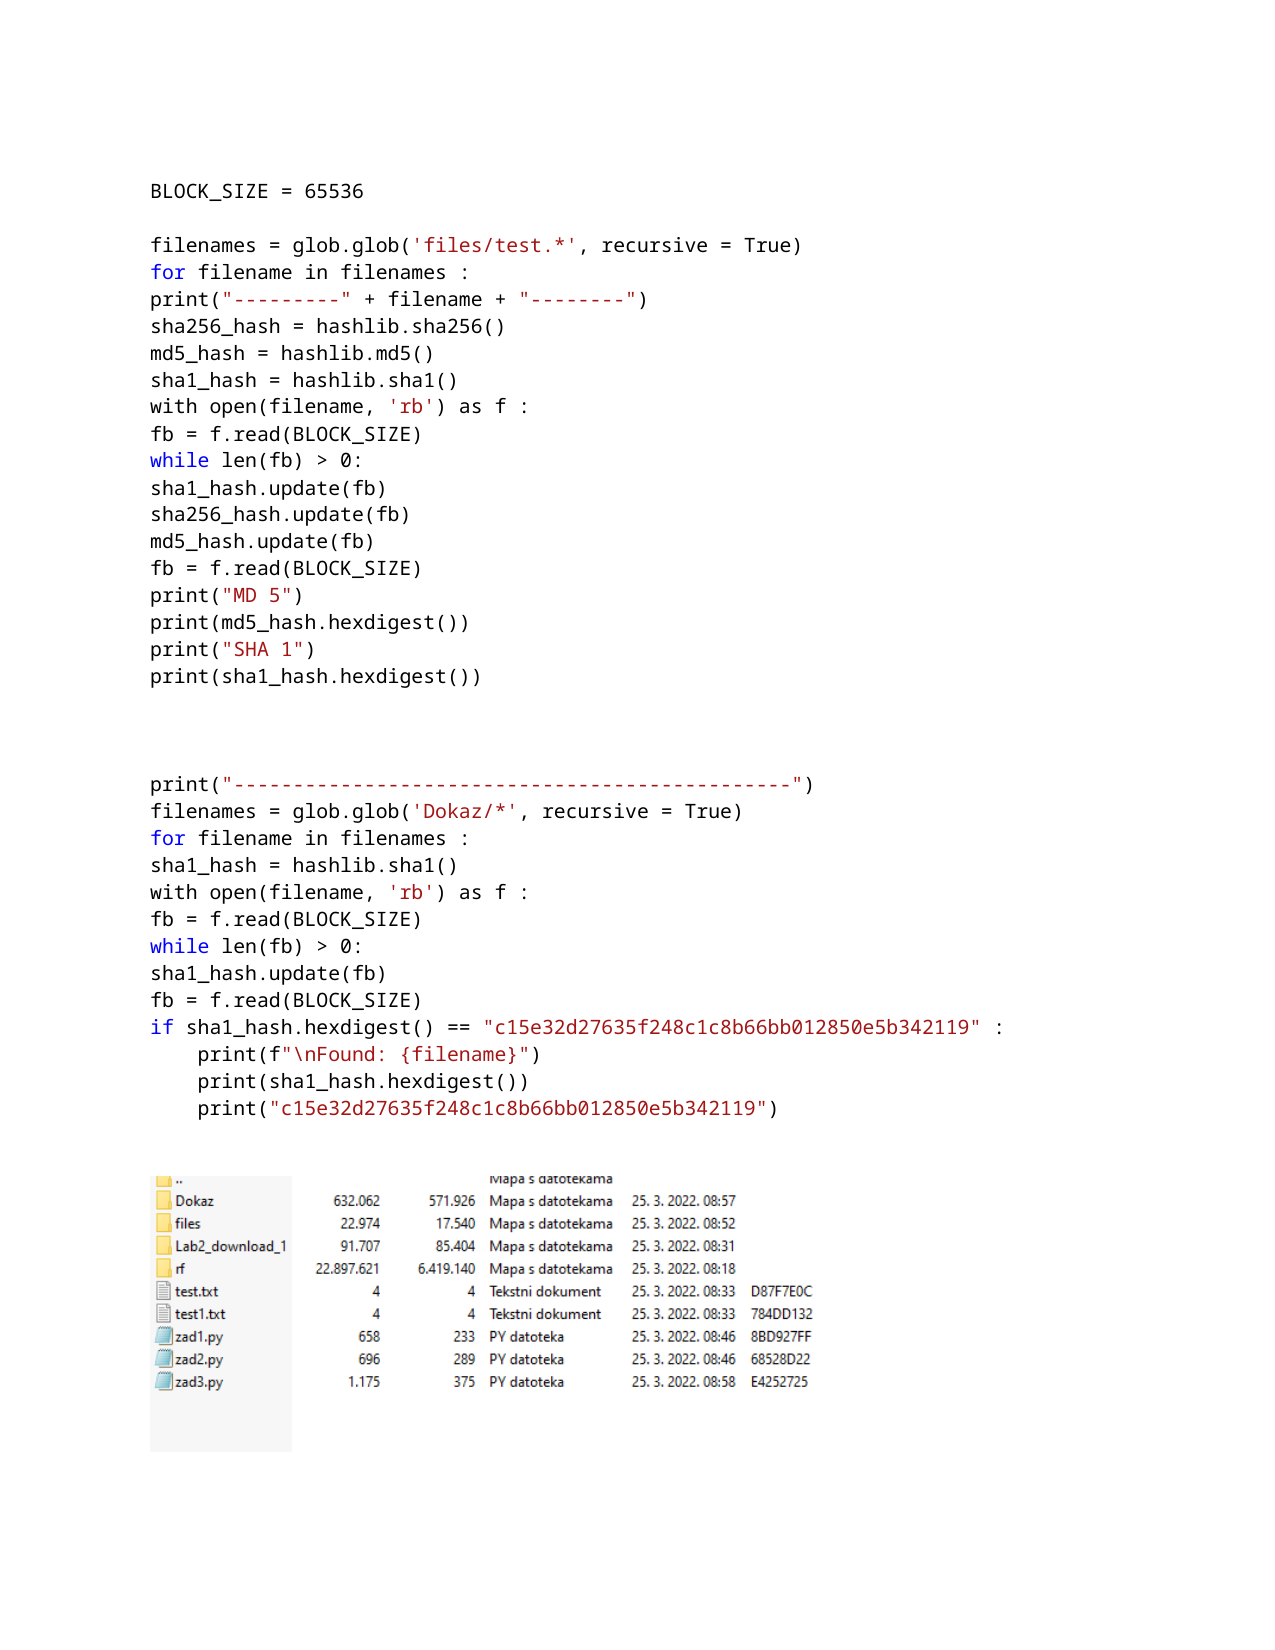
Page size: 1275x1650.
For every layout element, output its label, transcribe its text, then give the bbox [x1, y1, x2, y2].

text print("MD 5") [150, 582, 1125, 609]
text print("c15e32d27635f248c1c8b66bb012850e5b342119") [150, 1094, 1125, 1121]
text for filename in filenames : [150, 258, 1125, 285]
text print(md5_hash.hexdigest()) [150, 609, 1125, 636]
text while len(fb) > 0: [150, 932, 1125, 959]
text fb = f.read(BLOCK_SIZE) [150, 986, 1125, 1013]
text if sha1_hash.hexdigest() == "c15e32d27635f248c1c8b66bb012850e5b342119" : [150, 1013, 1125, 1040]
text md5_hash.update(fb) [150, 528, 1125, 555]
text while len(fb) > 0: [150, 447, 1125, 474]
text sha1_hash = hashlib.sha1() [150, 366, 1125, 393]
text print(sha1_hash.hexdigest()) [150, 1067, 1125, 1094]
text print(f"\nFound: {filename}") [150, 1040, 1125, 1067]
text with open(filename, 'rb') as f : [150, 878, 1125, 905]
text print("---------" + filename + "--------") [150, 285, 1125, 312]
text fb = f.read(BLOCK_SIZE) [150, 420, 1125, 447]
text BLOCK_SIZE = 65536 [150, 177, 1125, 204]
text sha1_hash = hashlib.sha1() [150, 851, 1125, 878]
text sha256_hash = hashlib.sha256() [150, 312, 1125, 339]
text sha1_hash.update(fb) [150, 474, 1125, 501]
text for filename in filenames : [150, 824, 1125, 851]
text print("SHA 1") [150, 636, 1125, 663]
text print(sha1_hash.hexdigest()) [150, 663, 1125, 689]
text fb = f.read(BLOCK_SIZE) [150, 905, 1125, 932]
text sha256_hash.update(fb) [150, 501, 1125, 528]
text with open(filename, 'rb') as f : [150, 393, 1125, 420]
text print("-----------------------------------------------") [150, 771, 1125, 797]
text md5_hash = hashlib.md5() [150, 339, 1125, 366]
text sha1_hash.update(fb) [150, 959, 1125, 986]
text fb = f.read(BLOCK_SIZE) [150, 555, 1125, 582]
text filenames = glob.glob('files/test.*', recursive = True) [150, 231, 1125, 258]
text filenames = glob.glob('Dokaz/*', recursive = True) [150, 797, 1125, 824]
